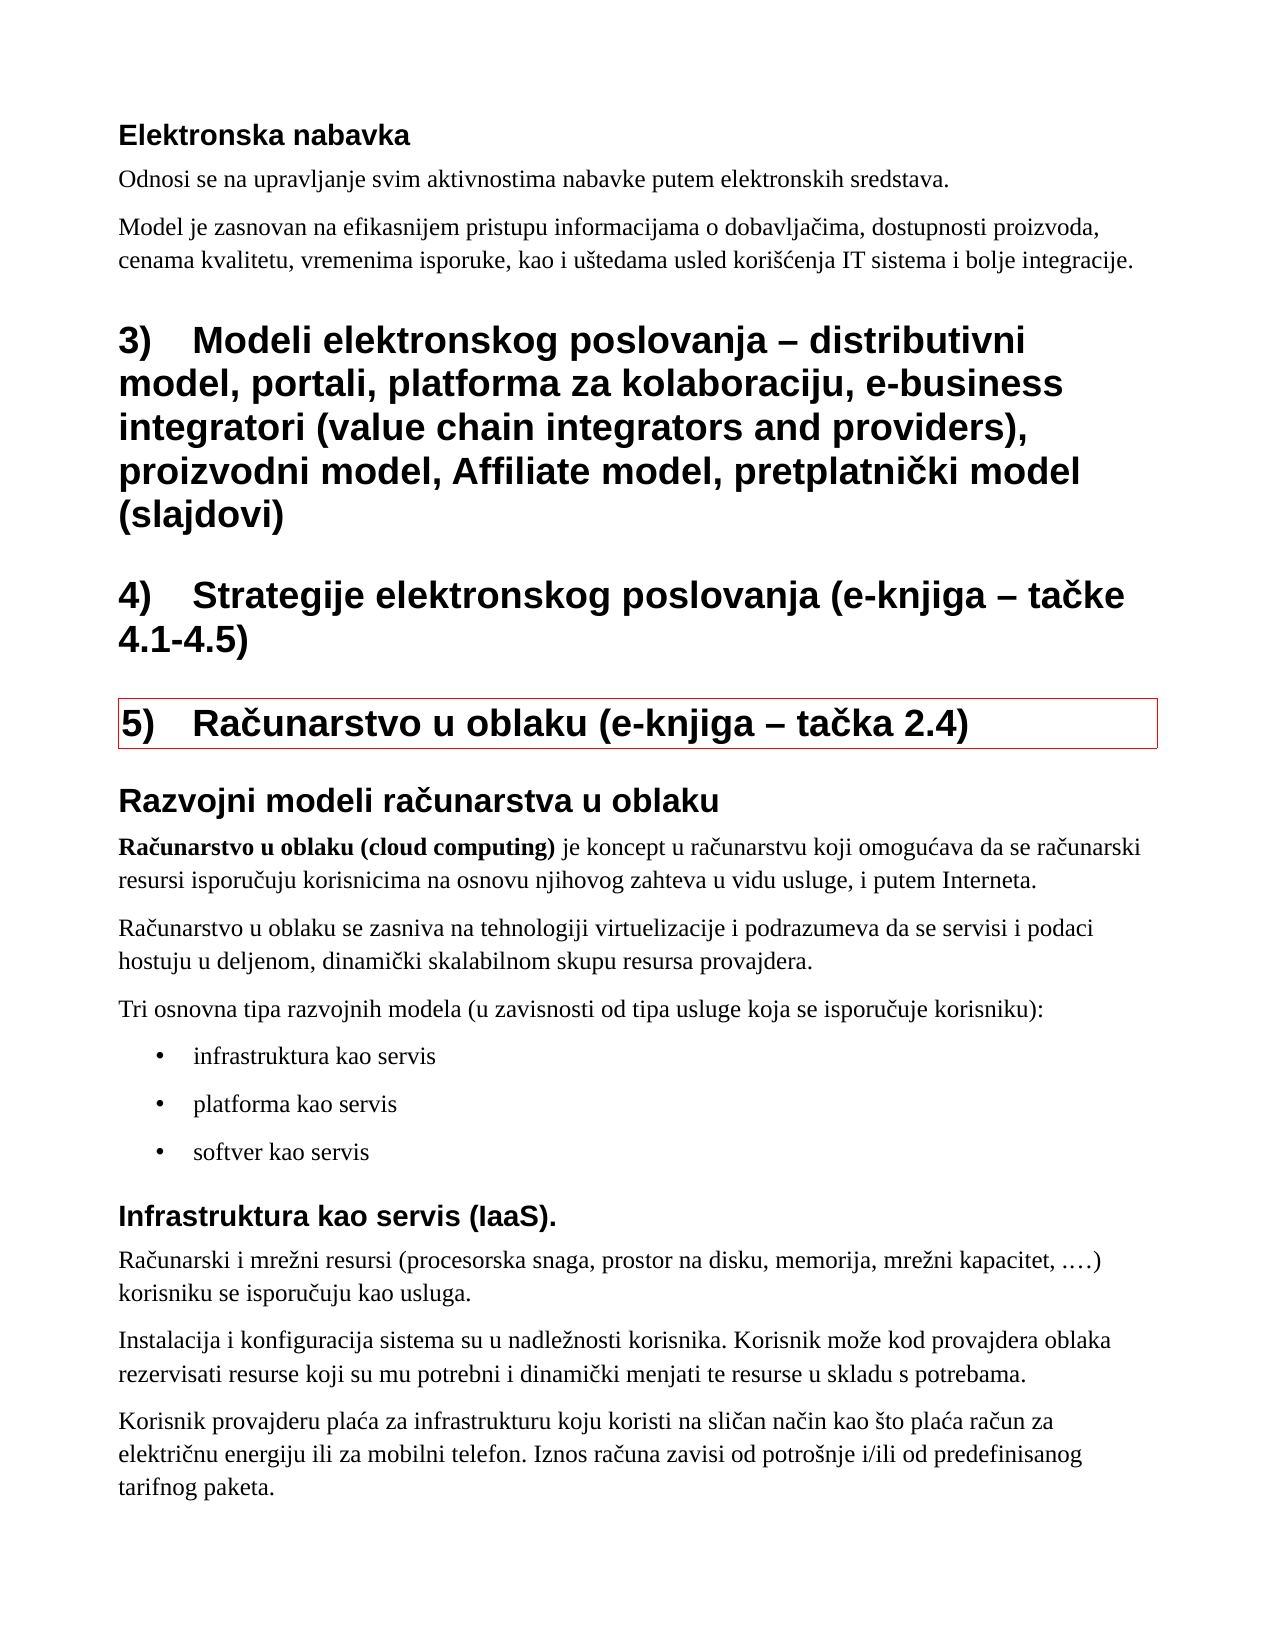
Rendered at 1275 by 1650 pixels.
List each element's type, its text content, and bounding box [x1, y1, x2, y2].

text Instalacija i konfiguracija sistema su u nadležnosti korisnika. Korisnik može kod provajdera oblaka rezervisati resurse koji su mu potrebni i dinamički menjati te resurse u skladu s potrebama. [118, 1326, 1157, 1387]
subtitle Infrastruktura kao servis (IaaS). [118, 1199, 1157, 1232]
list platforma kao servis [156, 1089, 1157, 1118]
text Model je zasnovan na efikasnijem pristupu informacijama o dobavljačima, dostupnosti proizvoda, cenama kvalitetu, vremenima isporuke, kao i uštedama usled korišćenja IT sistema i bolje integracije. [118, 212, 1157, 274]
text Računarstvo u oblaku se zasniva na tehnologiji virtuelizacije i podrazumeva da se servisi i podaci hostuju u deljenom, dinamički skalabilnom skupu resursa provajdera. [118, 913, 1157, 975]
text Tri osnovna tipa razvojnih modela (u zavisnosti od tipa usluge koja se isporučuje korisniku): [118, 994, 1157, 1022]
text Računarski i mrežni resursi (procesorska snaga, prostor na disku, memorija, mrežni kapacitet, .…) korisniku se isporučuju kao usluga. [118, 1245, 1157, 1307]
text Računarstvo u oblaku (cloud computing) je koncept u računarstvu koji omogućava da se računarski resursi isporučuju korisnicima na osnovu njihovog zahteva u vidu usluge, i putem Interneta. [118, 832, 1157, 894]
subtitle Elektronska nabavka [118, 118, 1157, 152]
list infrastruktura kao servis [156, 1041, 1157, 1070]
subtitle Razvojni modeli računarstva u oblaku [118, 781, 1157, 820]
text Odnosi se na upravljanje svim aktivnostima nabavke putem elektronskih sredstava. [118, 164, 1157, 193]
list softver kao servis [156, 1137, 1157, 1165]
subtitle Računarstvo u oblaku (e-knjiga – tačka 2.4) [119, 699, 1157, 748]
subtitle Strategije elektronskog poslovanja (e-knjiga – tačke 4.1-4.5) [118, 573, 1157, 661]
subtitle Modeli elektronskog poslovanja – distributivni model, portali, platforma za kolaboraciju, e-business integratori (value chain integrators and providers), proizvodni model, Affiliate model, pretplatnički model (slajdovi) [118, 318, 1157, 536]
text Korisnik provajderu plaća za infrastrukturu koju koristi na sličan način kao što plaća račun za električnu energiju ili za mobilni telefon. Iznos računa zavisi od potrošnje i/ili od predefinisanog tarifnog paketa. [118, 1406, 1157, 1501]
